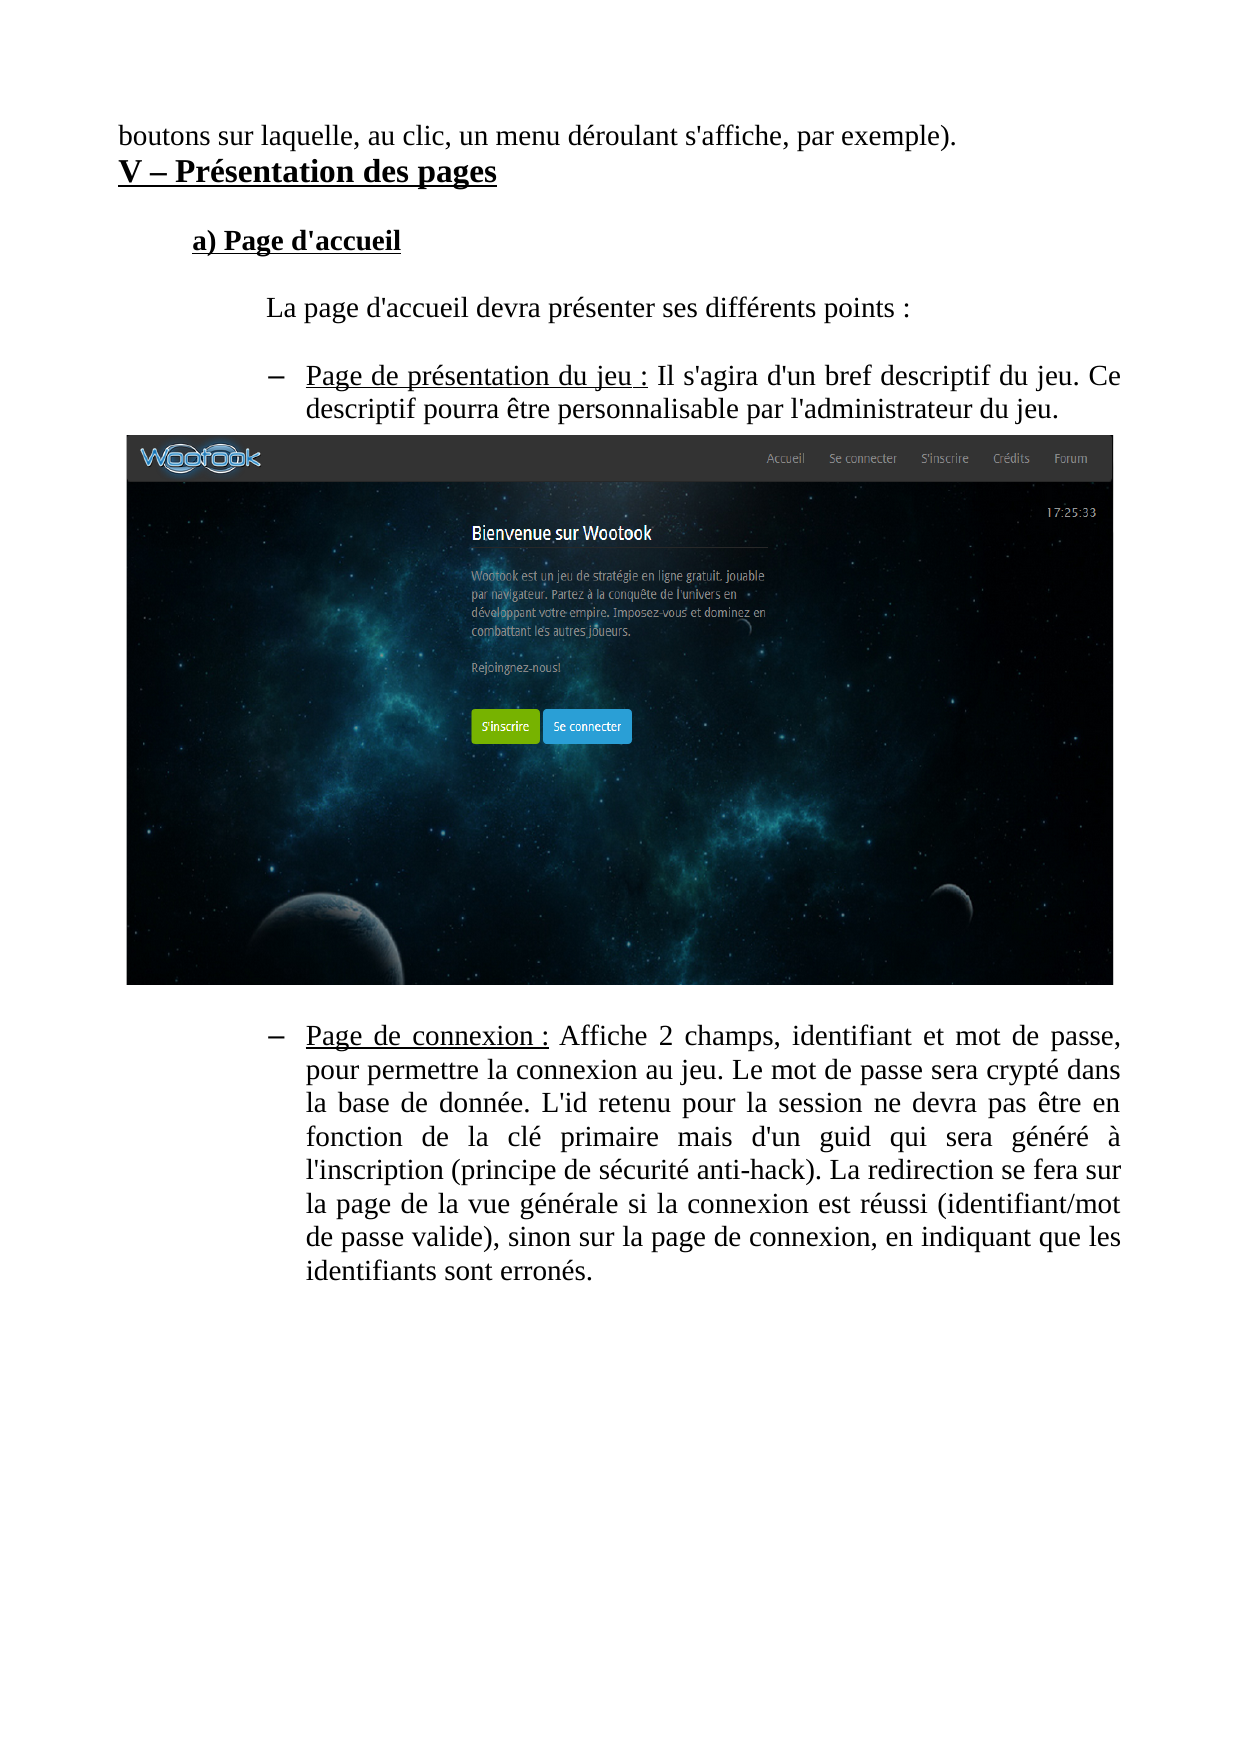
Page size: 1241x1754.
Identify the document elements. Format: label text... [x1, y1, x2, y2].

text a) Page d'accueil [118, 223, 1122, 257]
text La page d'accueil devra présenter ses différents points : [118, 291, 1122, 324]
picture [126, 435, 1114, 985]
text V – Présentation des pages [118, 152, 1122, 190]
text boutons sur laquelle, au clic, un menu déroulant s'affiche, par exemple). [118, 118, 1122, 152]
list Page de présentation du jeu : Il s'agira d'un bref descriptif du jeu. Ce descriptif pourra être personnalisable par l'administrateur du jeu. [268, 358, 1122, 425]
list Page de connexion : Affiche 2 champs, identifiant et mot de passe, pour permettre la connexion au jeu. Le mot de passe sera crypté dans la base de donnée. L'id retenu pour la session ne devra pas être en fonction de la clé primaire mais d'un guid qui sera généré à l'inscription (principe de sécurité anti-hack). La redirection se fera sur la page de la vue générale si la connexion est réussi (identifiant/mot de passe valide), sinon sur la page de connexion, en indiquant que les identifiants sont erronés. [268, 1018, 1122, 1287]
